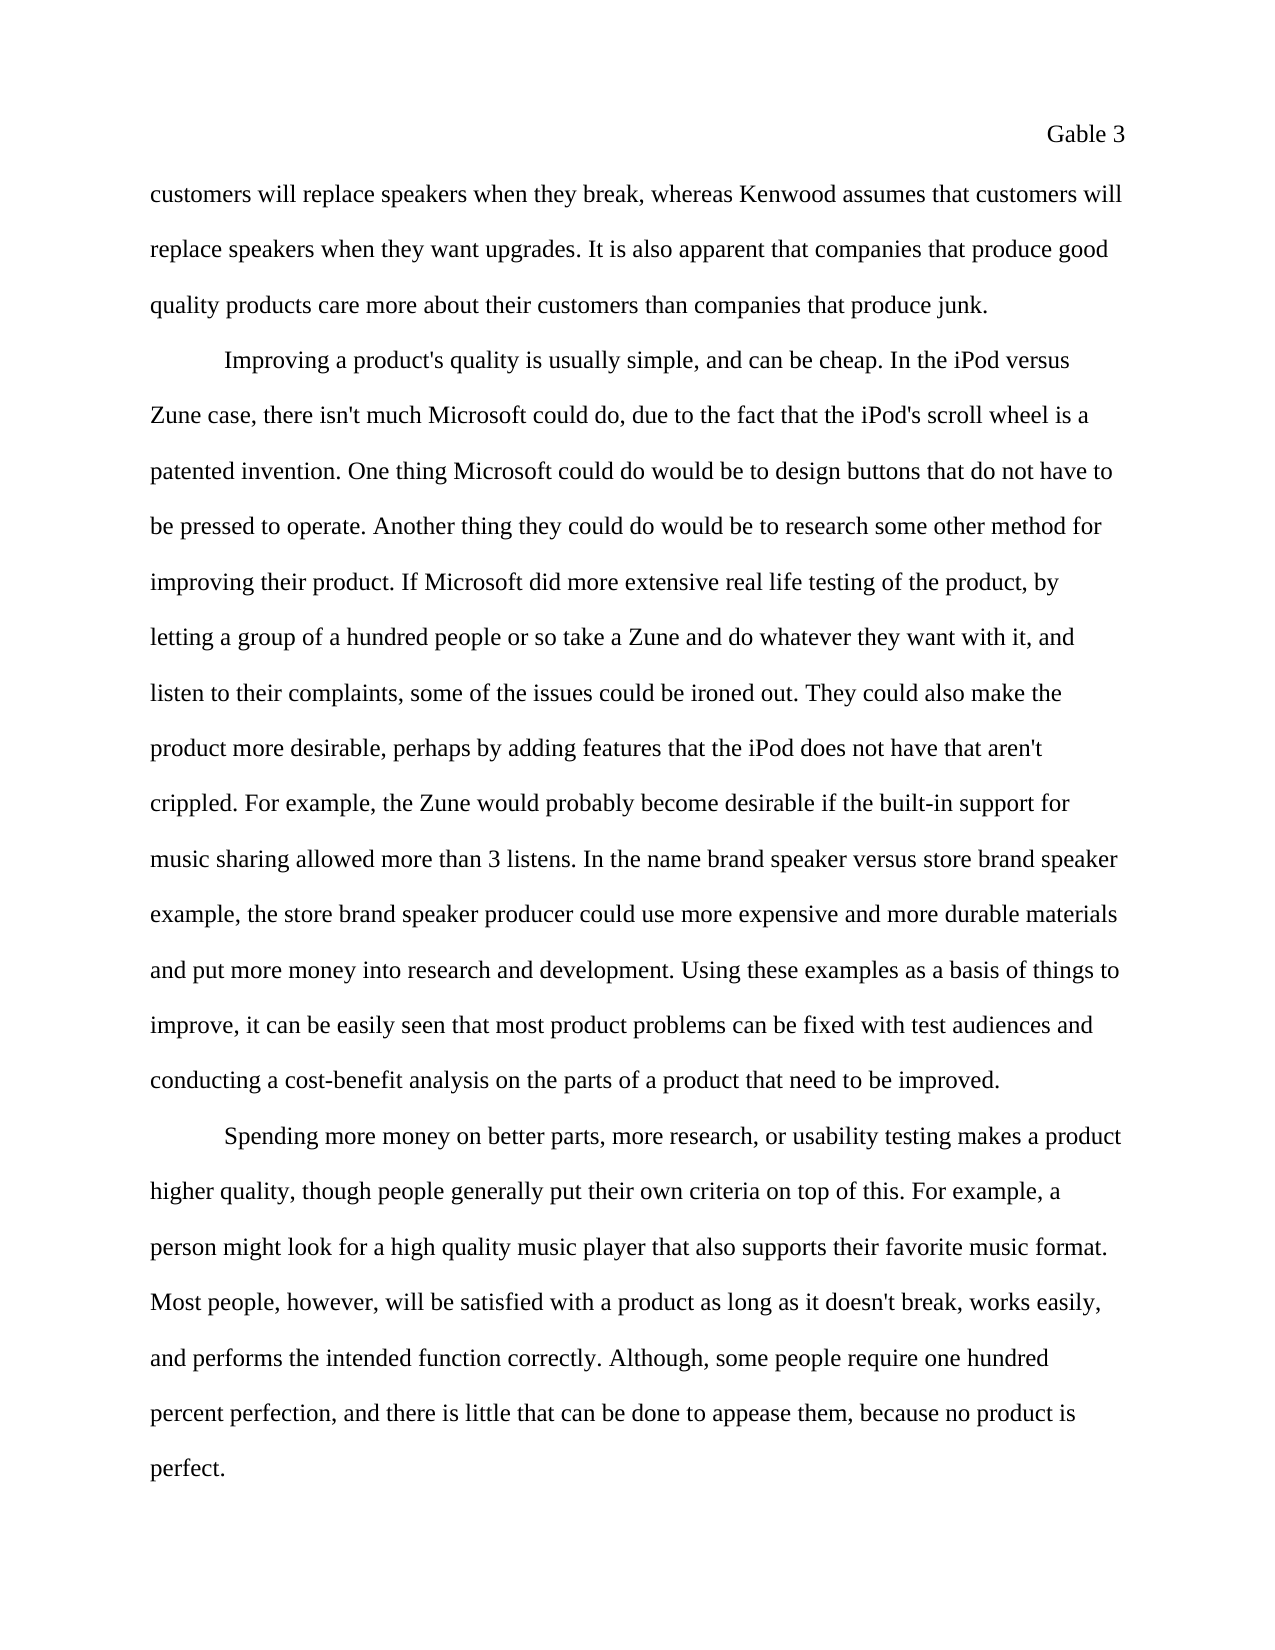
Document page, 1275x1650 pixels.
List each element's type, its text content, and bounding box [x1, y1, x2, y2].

text customers will replace speakers when they break, whereas Kenwood assumes that customers will replace speakers when they want upgrades. It is also apparent that companies that produce good quality products care more about their customers than companies that produce junk. [150, 180, 1125, 318]
text Spending more money on better parts, more research, or usability testing makes a product higher quality, though people generally put their own criteria on top of this. For example, a person might look for a high quality music player that also supports their favorite music format. Most people, however, will be satisfied with a product as long as it doesn't break, works easily, and performs the intended function correctly. Although, some people require one hundred percent perfection, and there is little that can be done to appease them, because no product is perfect. [150, 1122, 1125, 1482]
text Improving a product's quality is usually simple, and can be cheap. In the iPod versus Zune case, there isn't much Microsoft could do, due to the fact that the iPod's scroll wheel is a patented invention. One thing Microsoft could do would be to design buttons that do not have to be pressed to operate. Another thing they could do would be to research some other method for improving their product. If Microsoft did more extensive real life testing of the product, by letting a group of a hundred people or so take a Zune and do whatever they want with it, and listen to their complaints, some of the issues could be ironed out. They could also make the product more desirable, perhaps by adding features that the iPod does not have that aren't crippled. For example, the Zune would probably become desirable if the built-in support for music sharing allowed more than 3 listens. In the name brand speaker versus store brand speaker example, the store brand speaker producer could use more expensive and more durable materials and put more money into research and development. Using these examples as a basis of things to improve, it can be easily seen that most product problems can be fixed with test audiences and conducting a cost-benefit analysis on the parts of a product that need to be improved. [150, 346, 1125, 1094]
